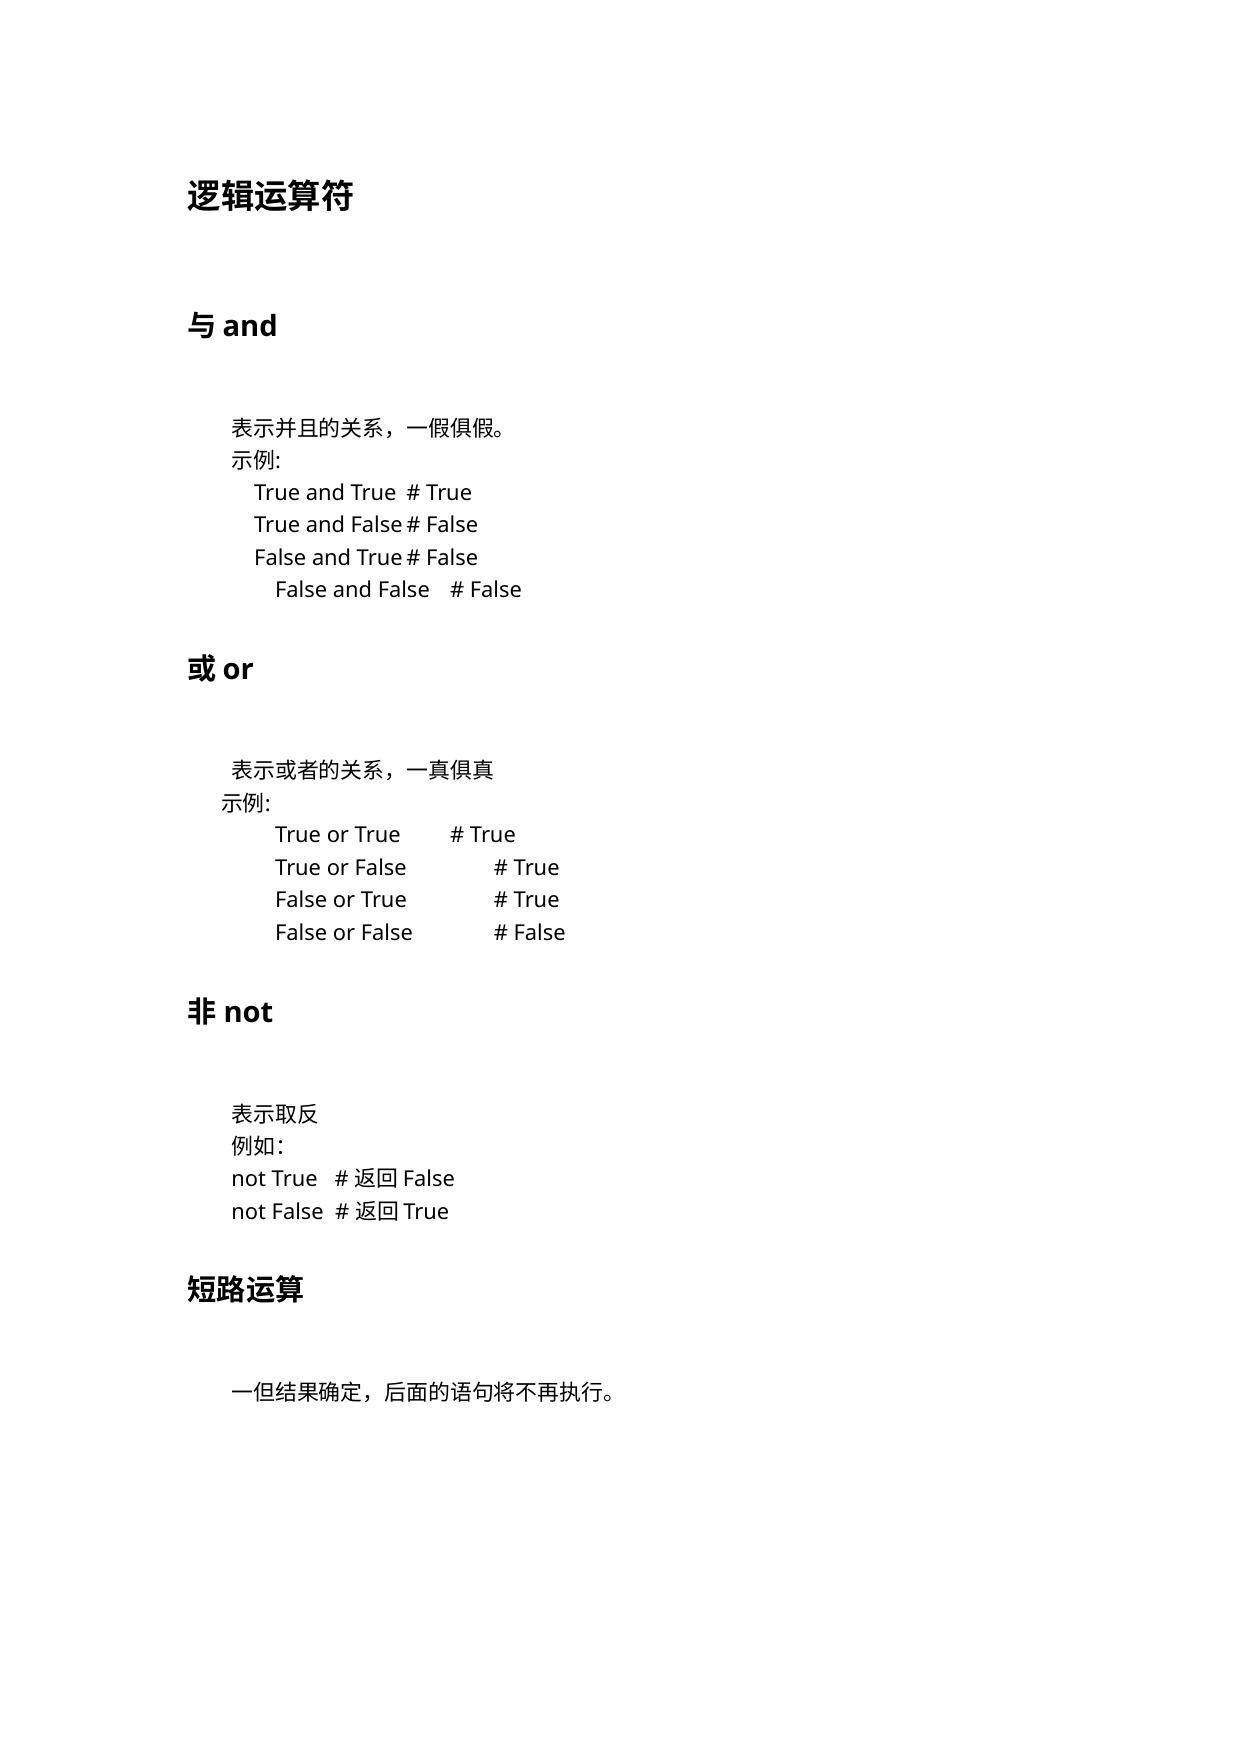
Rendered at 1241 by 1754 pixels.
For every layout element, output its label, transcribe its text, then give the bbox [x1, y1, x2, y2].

text 一但结果确定，后面的语句将不再执行。 [187, 1374, 1053, 1407]
text False or False # False [231, 916, 1053, 948]
text True or False # True [231, 851, 1053, 883]
subtitle 逻辑运算符 [187, 162, 1053, 227]
text False and True # False [187, 540, 1053, 573]
text 示例: [187, 786, 1053, 818]
subtitle 或or [187, 634, 1053, 699]
text 表示取反 [187, 1096, 1053, 1129]
text True and False # False [187, 508, 1053, 540]
subtitle 与and [187, 291, 1053, 356]
text True and True # True [187, 475, 1053, 508]
subtitle 短路运算 [187, 1255, 1053, 1320]
text 表示或者的关系，一真俱真 [187, 753, 1053, 786]
text 例如： [187, 1129, 1053, 1161]
text 表示并且的关系，一假俱假。 [187, 410, 1053, 443]
text False and False # False [231, 573, 1053, 605]
text 示例: [187, 443, 1053, 475]
text True or True # True [231, 818, 1053, 851]
subtitle 非 not [187, 977, 1053, 1042]
text not True # 返回False [187, 1161, 1053, 1194]
text False or True # True [231, 883, 1053, 916]
text not False # 返回True [187, 1194, 1053, 1226]
